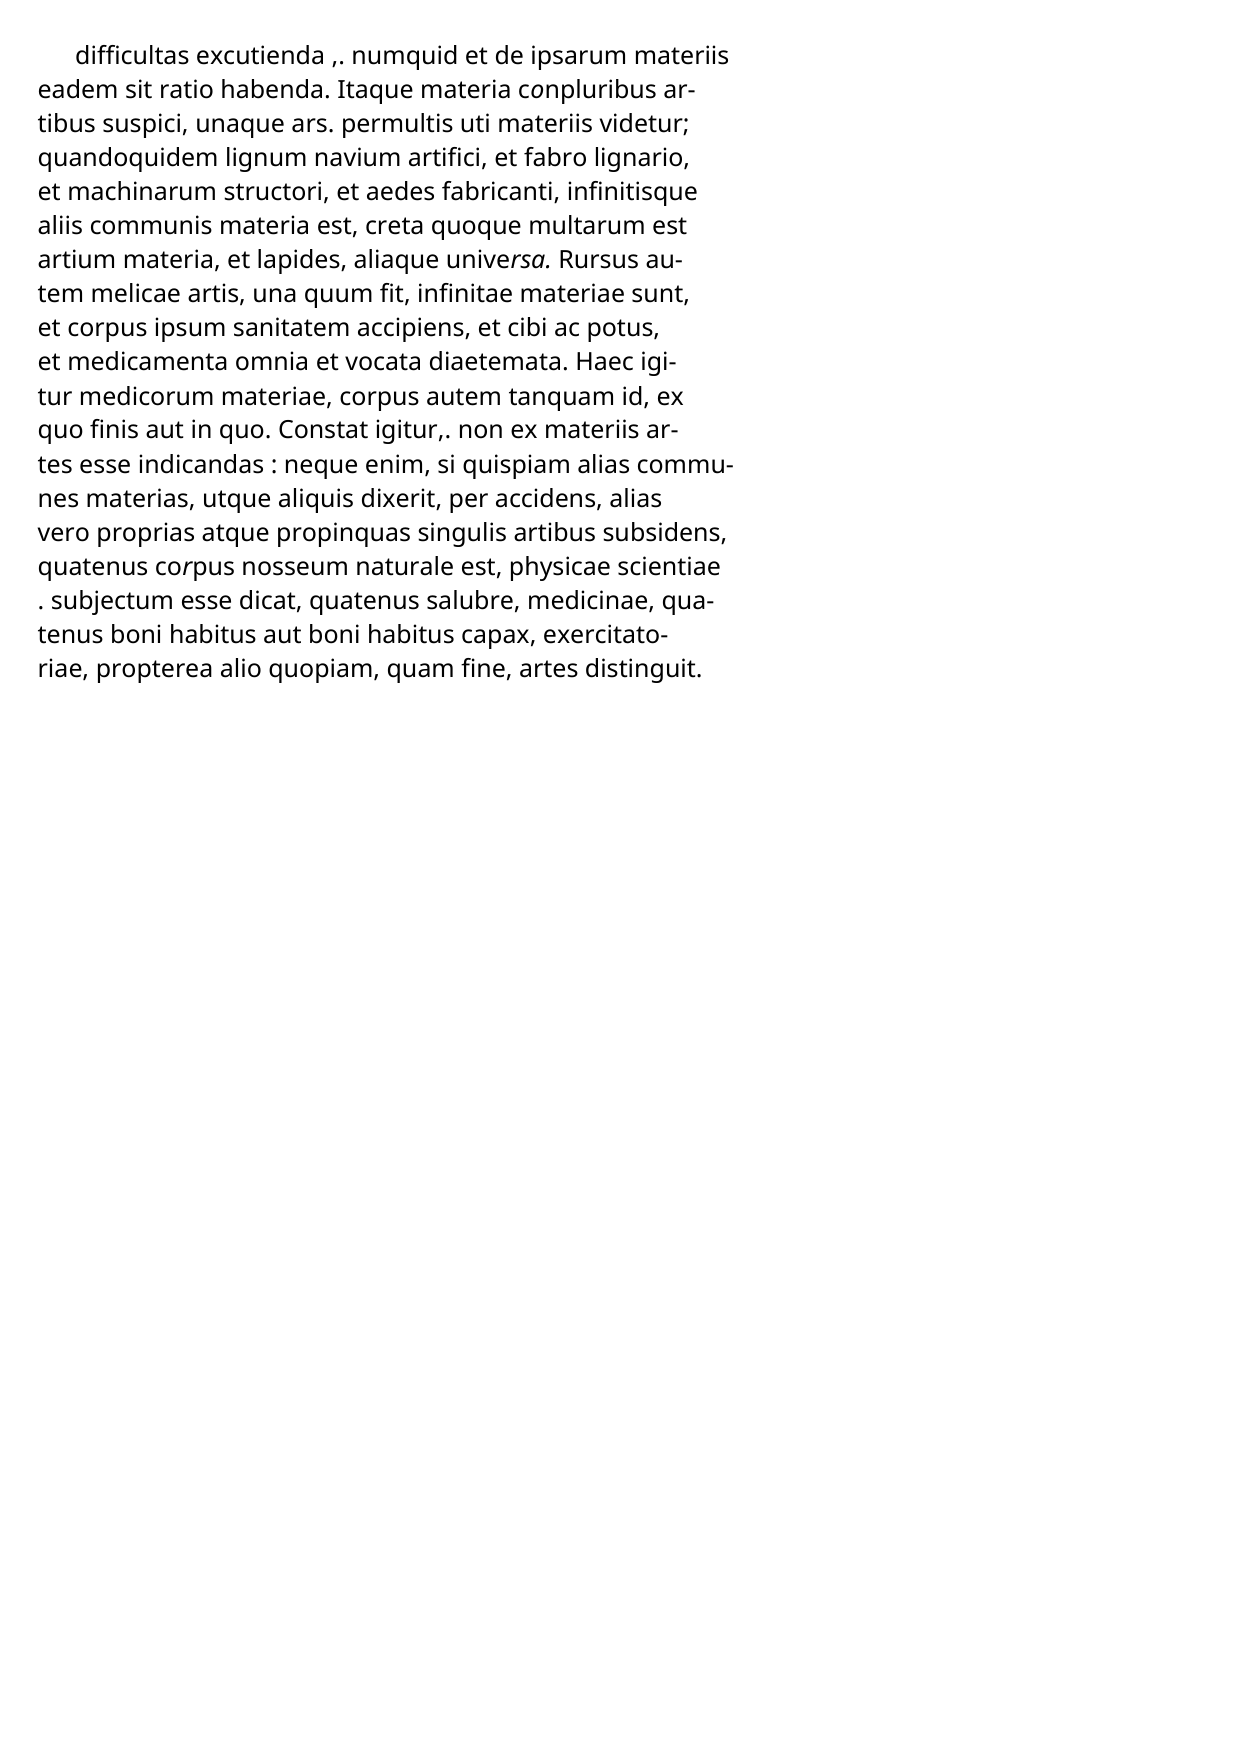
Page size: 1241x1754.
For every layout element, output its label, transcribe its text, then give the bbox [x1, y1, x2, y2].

text difficultas excutienda ,. numquid et de ipsarum materiis eadem sit ratio habenda. Itaque materia conpluribus ar- tibus suspici, unaque ars. permultis uti materiis videtur; quandoquidem lignum navium artifici, et fabro lignario, et machinarum structori, et aedes fabricanti, infinitisque aliis communis materia est, creta quoque multarum est artium materia, et lapides, aliaque universa. Rursus au- tem melicae artis, una quum fit, infinitae materiae sunt, et corpus ipsum sanitatem accipiens, et cibi ac potus, et medicamenta omnia et vocata diaetemata. Haec igi- tur medicorum materiae, corpus autem tanquam id, ex quo finis aut in quo. Constat igitur,. non ex materiis ar- tes esse indicandas : neque enim, si quispiam alias commu- nes materias, utque aliquis dixerit, per accidens, alias vero proprias atque propinquas singulis artibus subsidens, quatenus corpus nosseum naturale est, physicae scientiae . subjectum esse dicat, quatenus salubre, medicinae, qua- tenus boni habitus aut boni habitus capax, exercitato- riae, propterea alio quopiam, quam fine, artes distinguit. [37, 37, 1203, 685]
